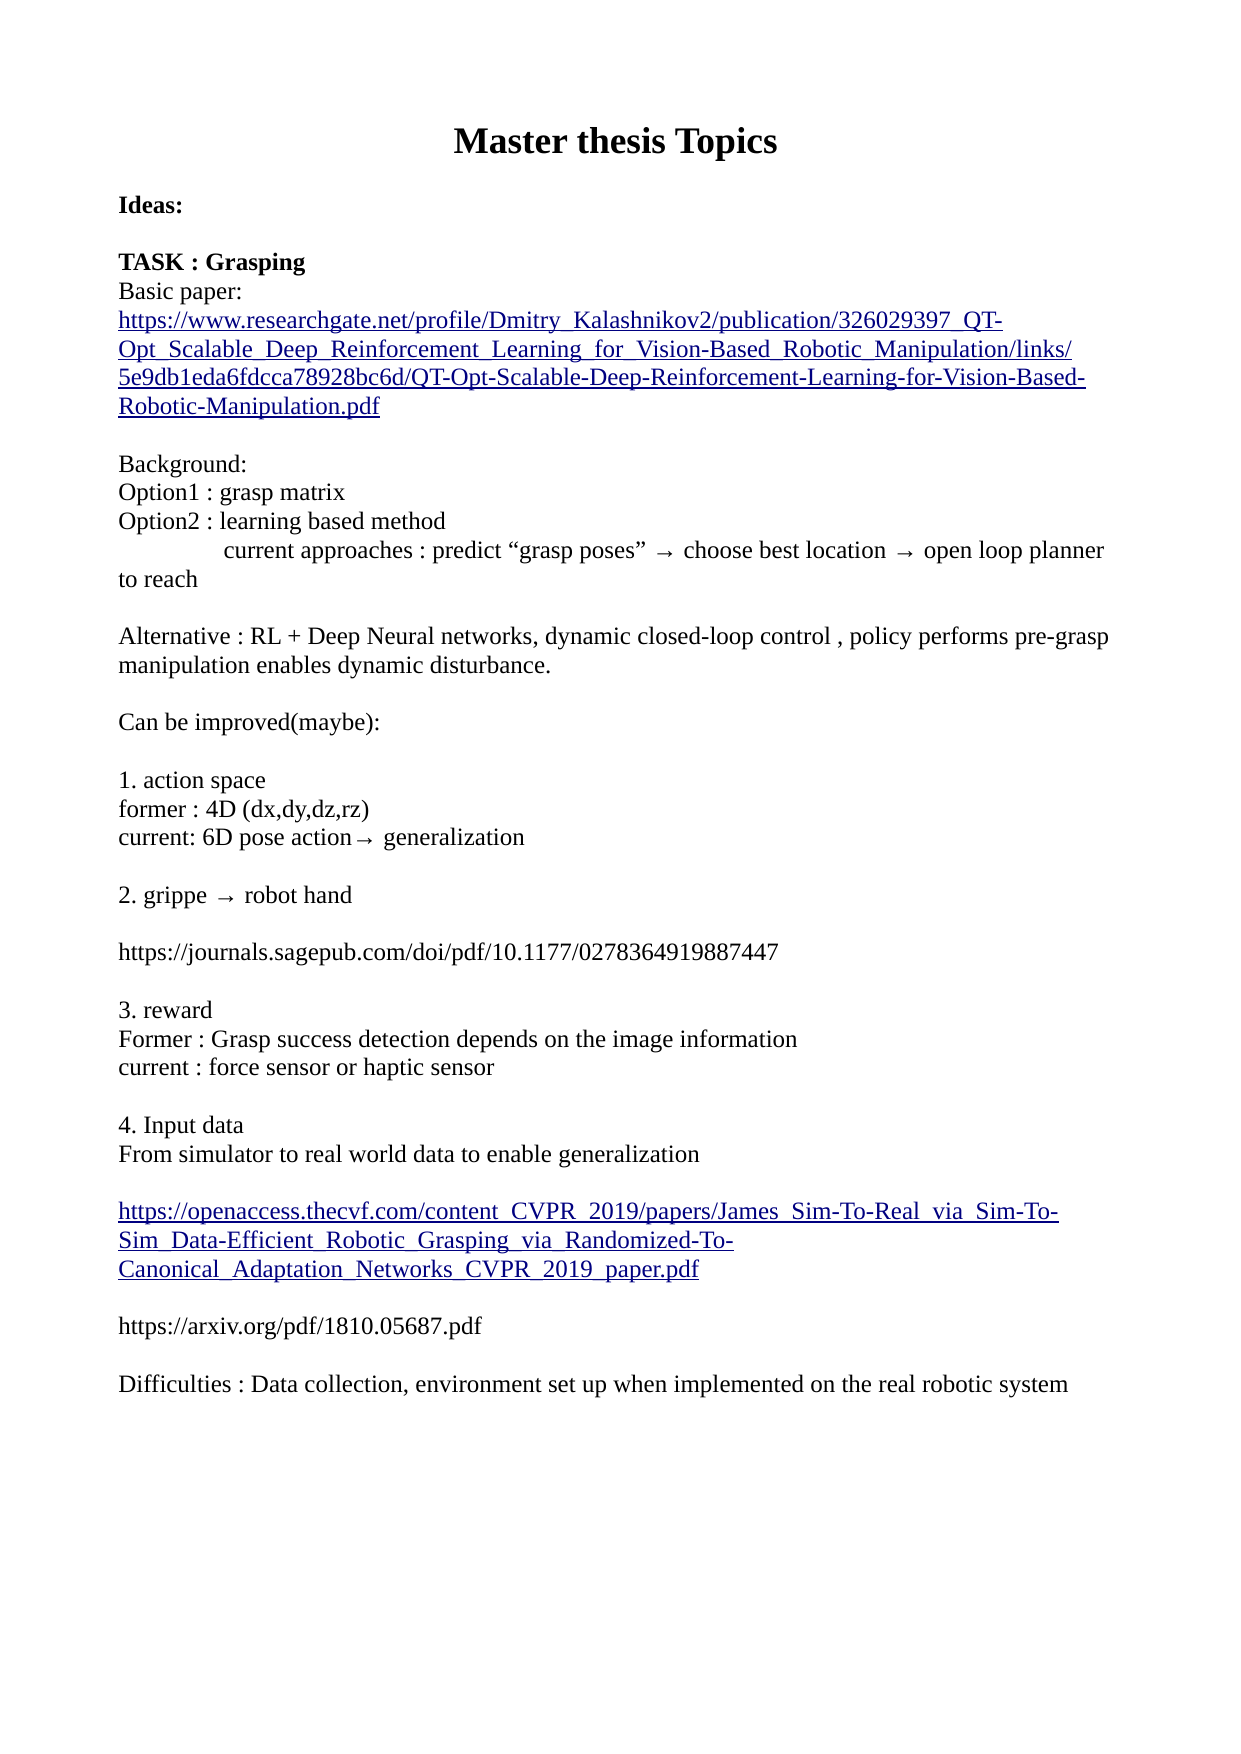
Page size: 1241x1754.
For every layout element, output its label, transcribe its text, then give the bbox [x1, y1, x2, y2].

text https://arxiv.org/pdf/1810.05687.pdf [118, 1311, 1122, 1340]
text Master thesis Topics [118, 118, 1122, 161]
text Can be improved(maybe): [118, 707, 1122, 736]
text current : force sensor or haptic sensor [118, 1052, 1122, 1081]
text Basic paper: [118, 276, 1122, 305]
text 3. reward [118, 995, 1122, 1024]
text current: 6D pose action→ generalization [118, 822, 1122, 851]
text current approaches : predict “grasp poses” → choose best location → open loop planner to reach [118, 535, 1122, 592]
text TASK : Grasping [118, 247, 1122, 276]
text Ideas: [118, 190, 1122, 219]
text 4. Input data [118, 1110, 1122, 1139]
text From simulator to real world data to enable generalization [118, 1139, 1122, 1167]
text Background: [118, 449, 1122, 477]
text https://openaccess.thecvf.com/content_CVPR_2019/papers/James_Sim-To-Real_via_Sim-To-Sim_Data-Efficient_Robotic_Grasping_via_Randomized-To-Canonical_Adaptation_Networks_CVPR_2019_paper.pdf [118, 1196, 1122, 1282]
text Option2 : learning based method [118, 506, 1122, 535]
text Option1 : grasp matrix [118, 477, 1122, 506]
text Alternative : RL + Deep Neural networks, dynamic closed-loop control , policy performs pre-grasp manipulation enables dynamic disturbance. [118, 621, 1122, 679]
text Former : Grasp success detection depends on the image information [118, 1024, 1122, 1052]
text https://journals.sagepub.com/doi/pdf/10.1177/0278364919887447 [118, 937, 1122, 966]
text 1. action space [118, 765, 1122, 794]
text Difficulties : Data collection, environment set up when implemented on the real robotic system [118, 1369, 1122, 1397]
text former : 4D (dx,dy,dz,rz) [118, 794, 1122, 822]
text 2. grippe → robot hand [118, 880, 1122, 909]
text https://www.researchgate.net/profile/Dmitry_Kalashnikov2/publication/326029397_QT-Opt_Scalable_Deep_Reinforcement_Learning_for_Vision-Based_Robotic_Manipulation/links/5e9db1eda6fdcca78928bc6d/QT-Opt-Scalable-Deep-Reinforcement-Learning-for-Vision-Based-Robotic-Manipulation.pdf [118, 305, 1122, 420]
